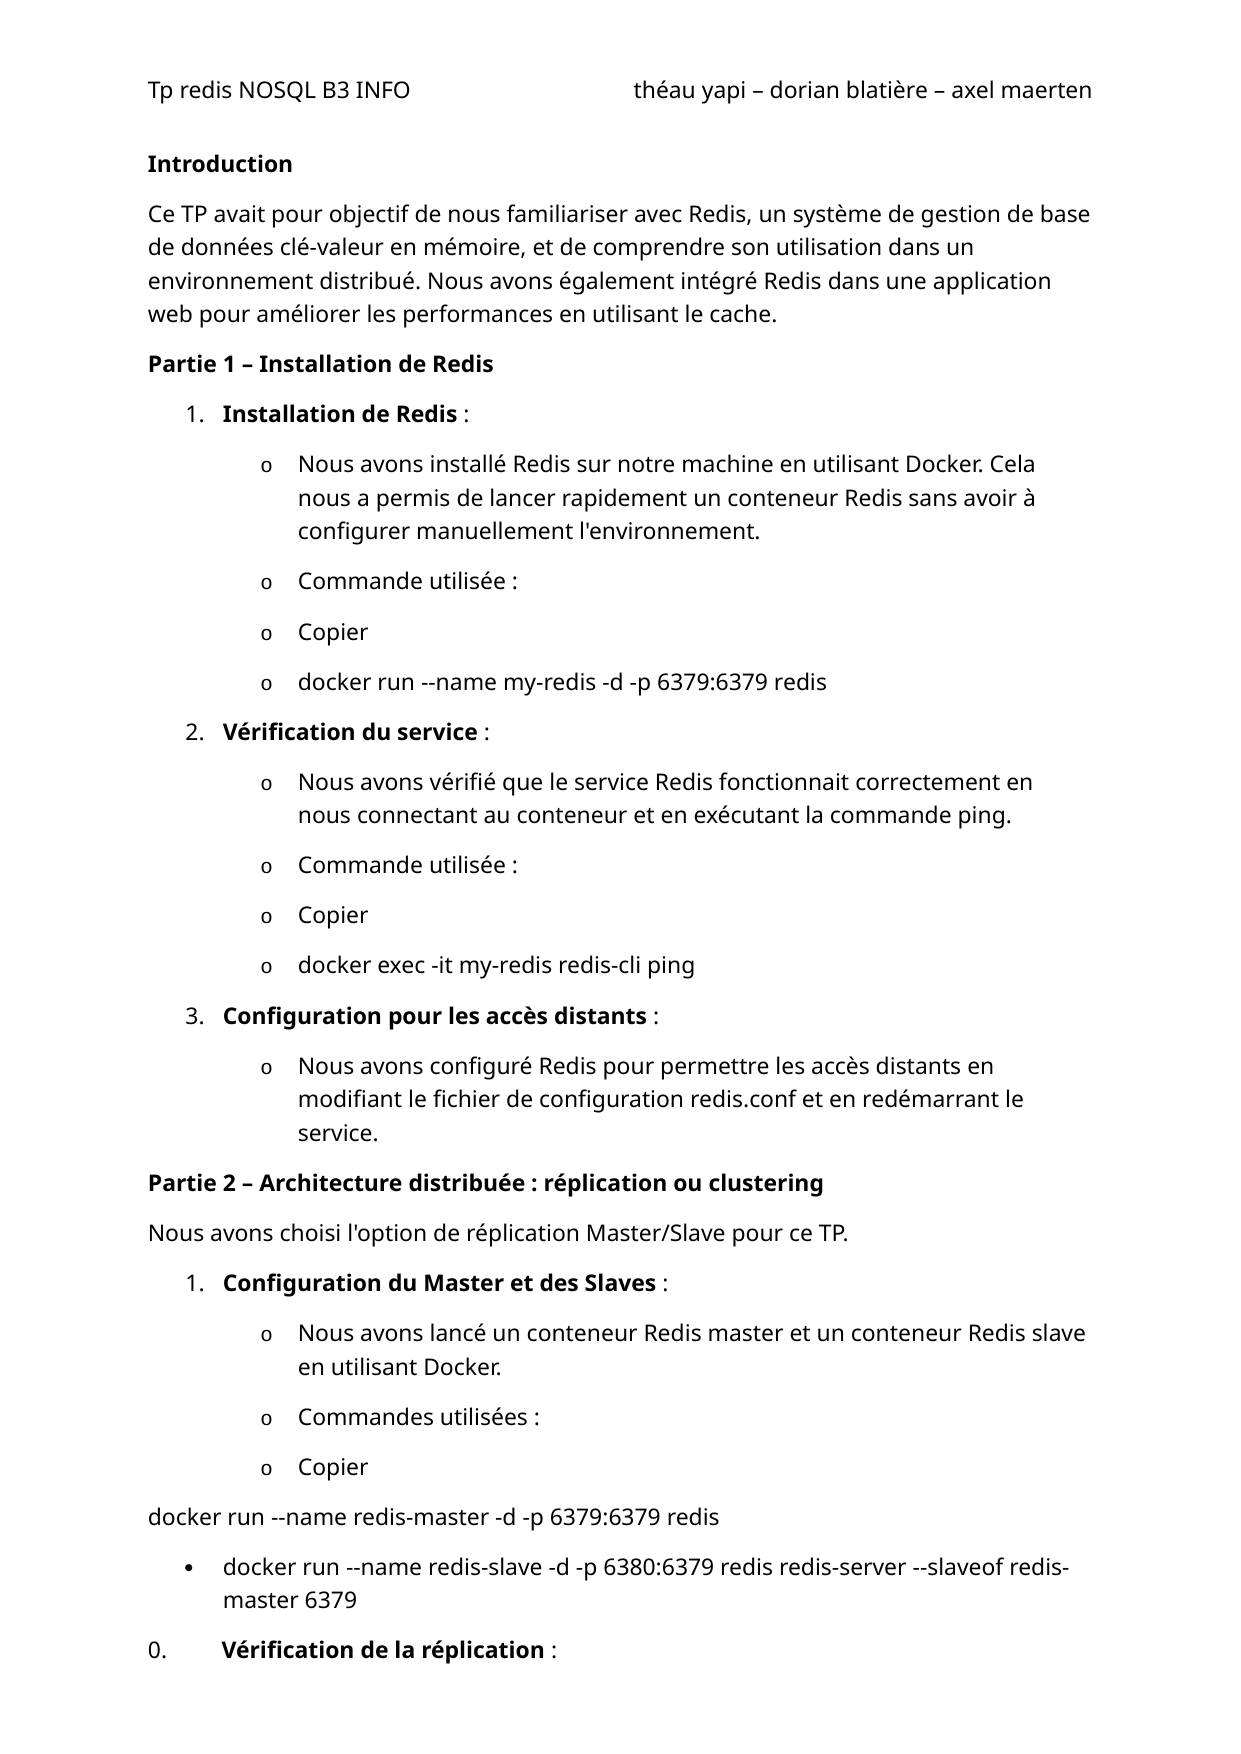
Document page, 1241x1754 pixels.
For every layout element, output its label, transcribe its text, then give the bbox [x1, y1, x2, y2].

list docker run --name redis-slave -d -p 6380:6379 redis redis-server --slaveof redis-master 6379 [185, 1551, 1093, 1616]
list Configuration pour les accès distants : [185, 999, 1093, 1031]
text docker run --name redis-master -d -p 6379:6379 redis [148, 1501, 1093, 1532]
text Nous avons choisi l'option de réplication Master/Slave pour ce TP. [148, 1217, 1093, 1248]
list Copier [260, 615, 1093, 647]
list docker run --name my-redis -d -p 6379:6379 redis [260, 666, 1093, 697]
list Nous avons configuré Redis pour permettre les accès distants en modifiant le fichier de configuration redis.conf et en redémarrant le service. [260, 1050, 1093, 1148]
list Vérification de la réplication : [148, 1634, 1093, 1666]
text Ce TP avait pour objectif de nous familiariser avec Redis, un système de gestion de base de données clé-valeur en mémoire, et de comprendre son utilisation dans un environnement distribué. Nous avons également intégré Redis dans une application web pour améliorer les performances en utilisant le cache. [148, 198, 1093, 329]
list Copier [260, 899, 1093, 931]
text Introduction [148, 148, 1093, 179]
list Installation de Redis : [185, 398, 1093, 429]
list Copier [260, 1451, 1093, 1482]
list Commande utilisée : [260, 565, 1093, 597]
text Partie 2 – Architecture distribuée : réplication ou clustering [148, 1167, 1093, 1198]
list Commandes utilisées : [260, 1401, 1093, 1432]
list Configuration du Master et des Slaves : [185, 1267, 1093, 1298]
list Nous avons lancé un conteneur Redis master et un conteneur Redis slave en utilisant Docker. [260, 1317, 1093, 1382]
list docker exec -it my-redis redis-cli ping [260, 949, 1093, 981]
text Partie 1 – Installation de Redis [148, 348, 1093, 379]
list Nous avons vérifié que le service Redis fonctionnait correctement en nous connectant au conteneur et en exécutant la commande ping. [260, 766, 1093, 830]
list Commande utilisée : [260, 849, 1093, 881]
list Vérification du service : [185, 716, 1093, 747]
list Nous avons installé Redis sur notre machine en utilisant Docker. Cela nous a permis de lancer rapidement un conteneur Redis sans avoir à configurer manuellement l'environnement. [260, 448, 1093, 546]
